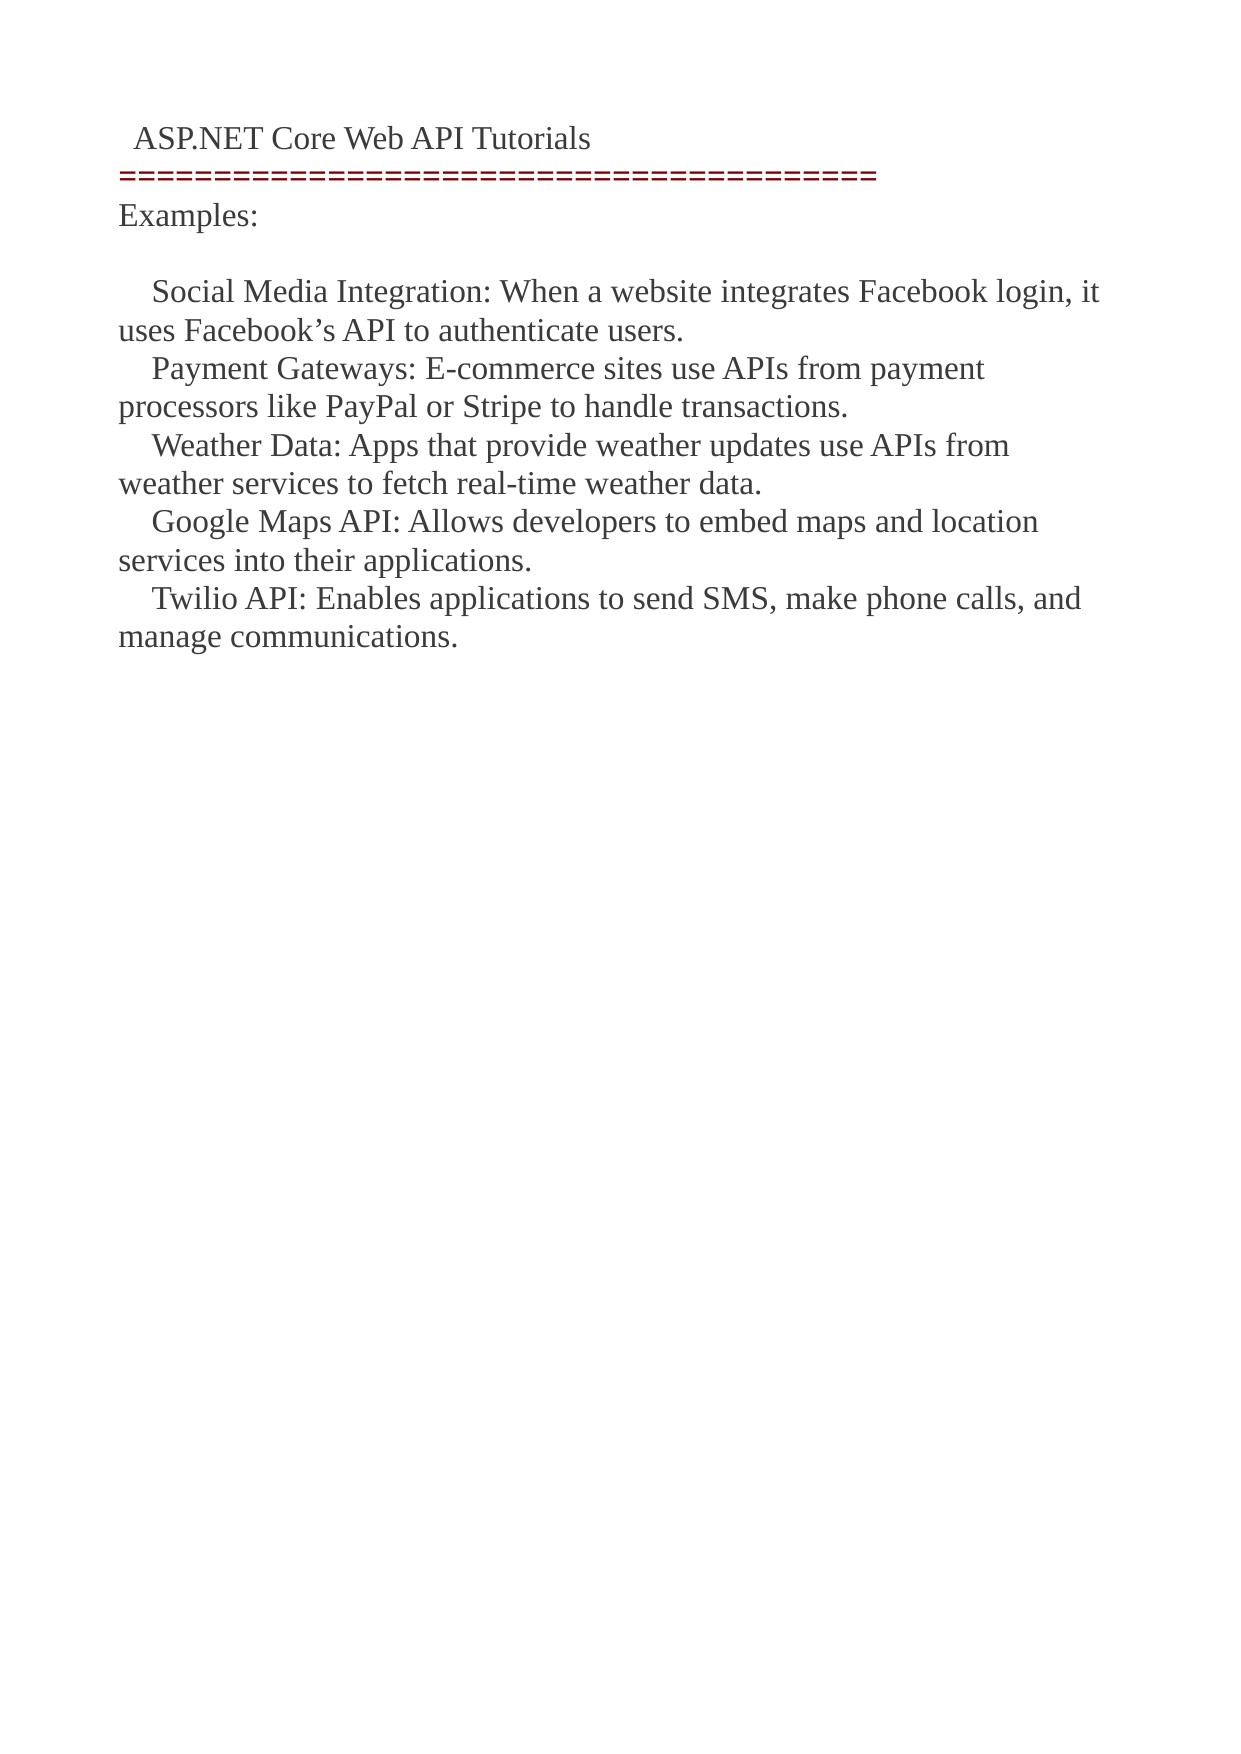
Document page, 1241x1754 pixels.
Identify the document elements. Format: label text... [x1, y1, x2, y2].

text ======================================== [118, 156, 1122, 195]
text Examples: [118, 195, 1122, 233]
text ASP.NET Core Web API Tutorials [118, 118, 1122, 156]
text Twilio API: Enables applications to send SMS, make phone calls, and manage communications. [118, 578, 1122, 655]
text Google Maps API: Allows developers to embed maps and location services into their applications. [118, 501, 1122, 578]
text Social Media Integration: When a website integrates Facebook login, it uses Facebook’s API to authenticate users. [118, 271, 1122, 348]
text Payment Gateways: E-commerce sites use APIs from payment processors like PayPal or Stripe to handle transactions. [118, 348, 1122, 425]
text Weather Data: Apps that provide weather updates use APIs from weather services to fetch real-time weather data. [118, 425, 1122, 501]
